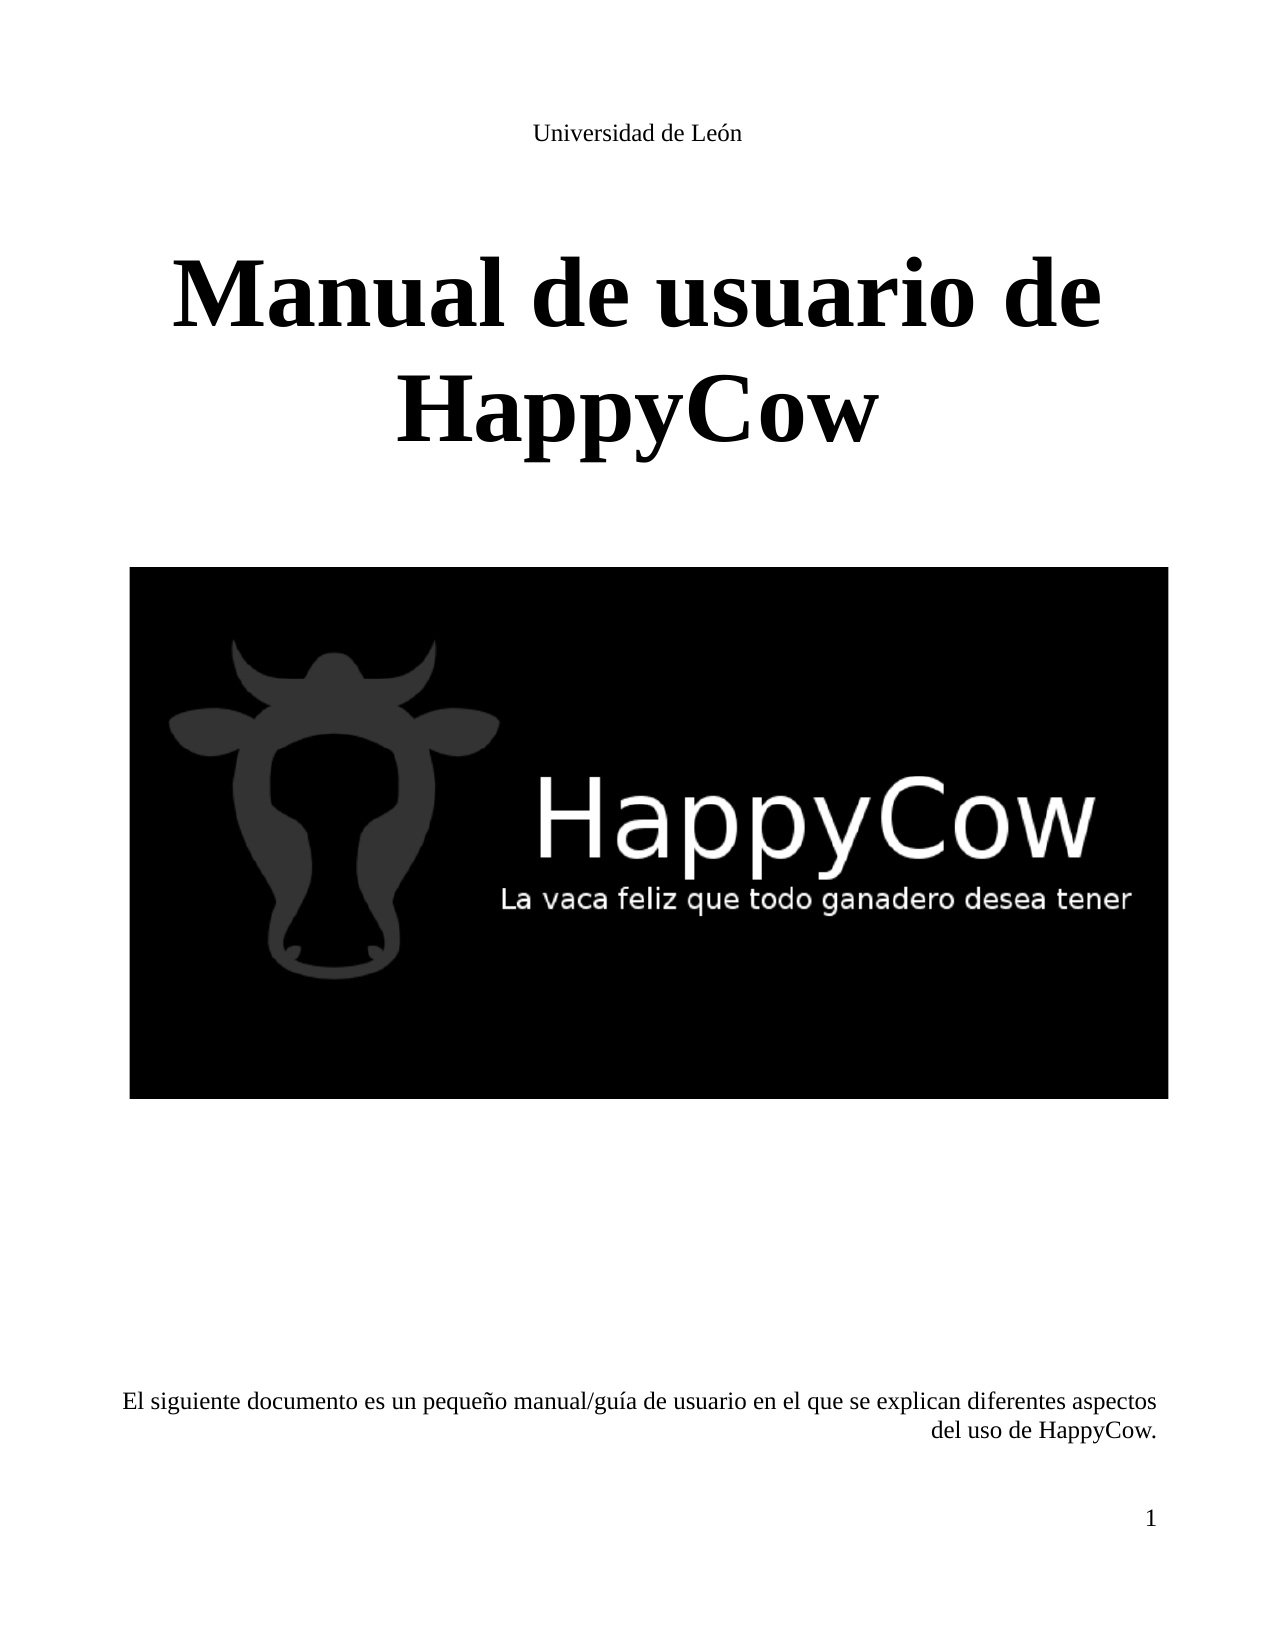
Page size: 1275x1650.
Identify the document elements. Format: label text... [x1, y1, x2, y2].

text Universidad de León [118, 118, 1157, 147]
picture [129, 567, 1169, 1099]
text Manual de usuario de HappyCow [118, 233, 1157, 463]
text El siguiente documento es un pequeño manual/guía de usuario en el que se explican diferentes aspectos del uso de HappyCow. [118, 1386, 1157, 1444]
